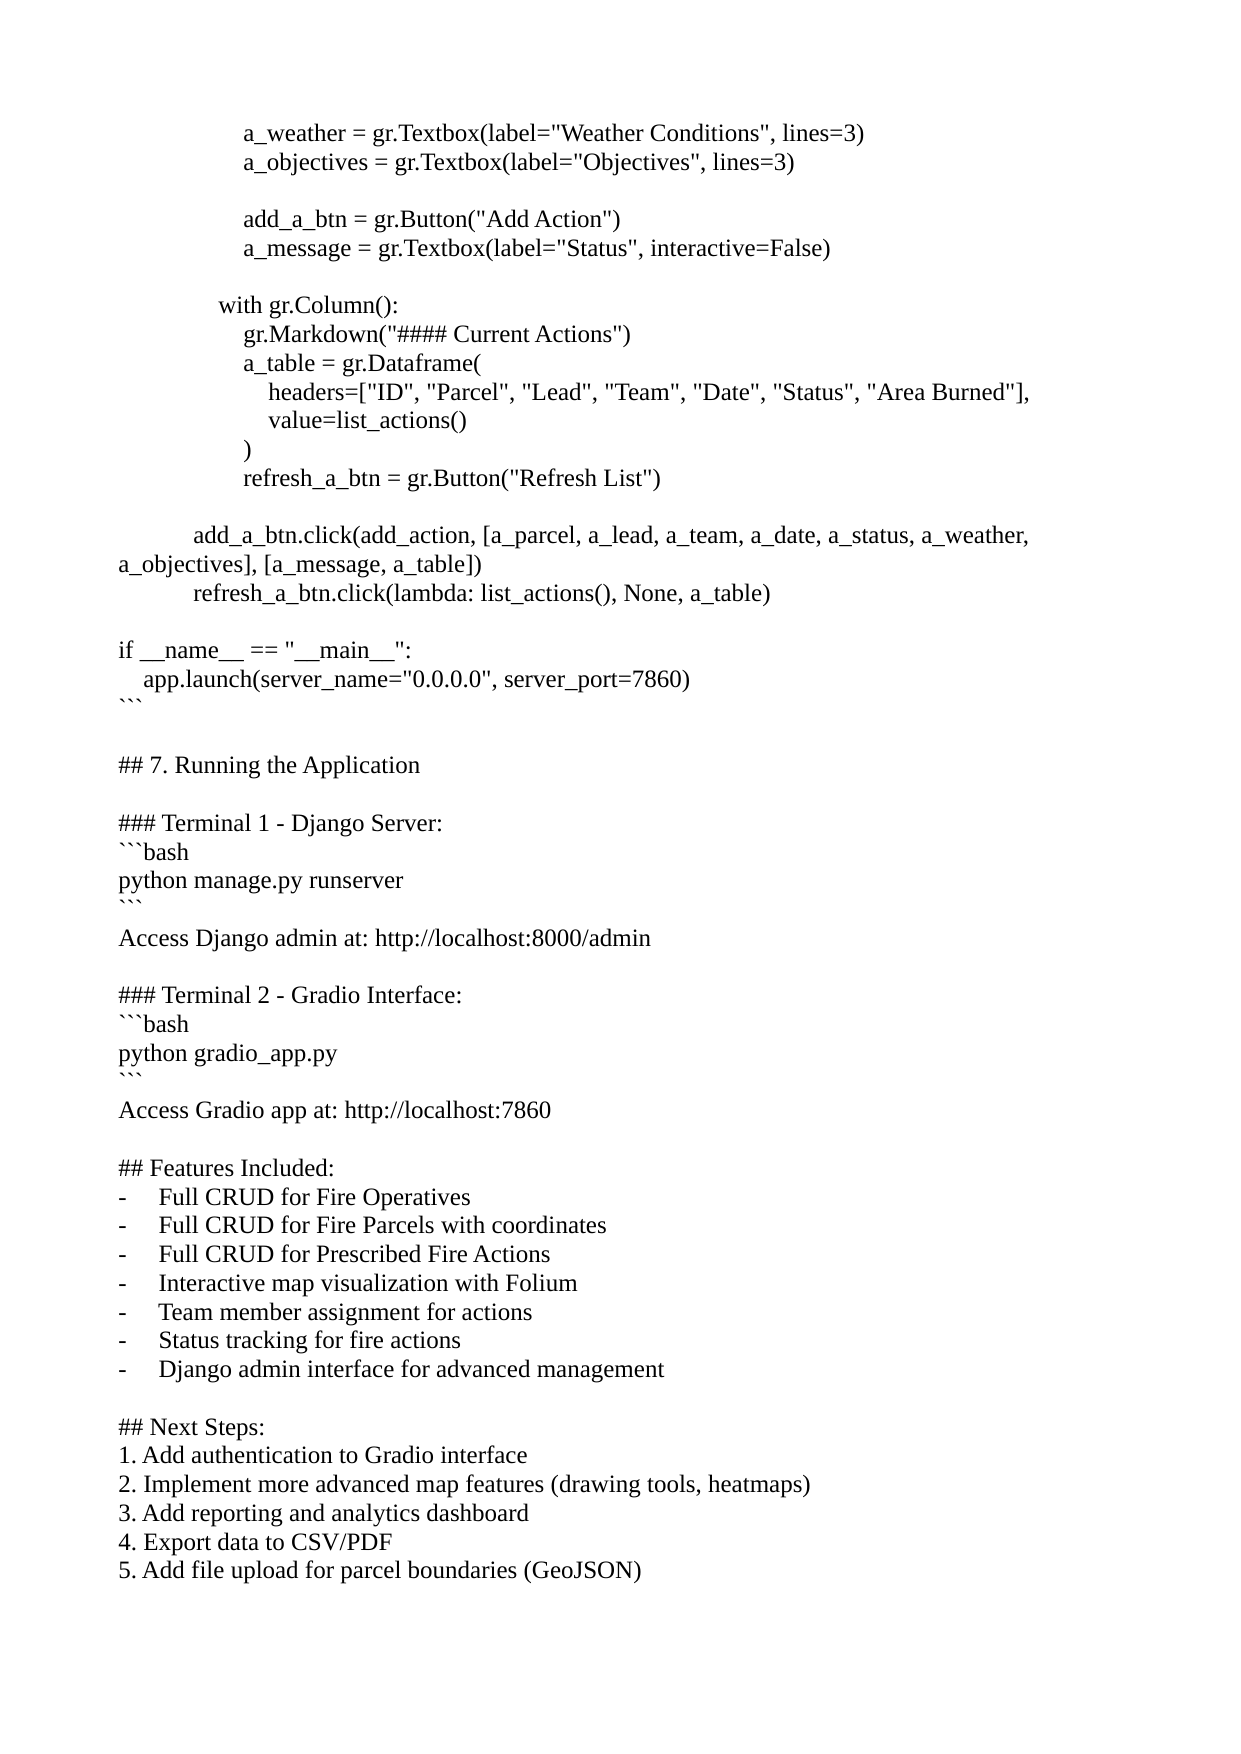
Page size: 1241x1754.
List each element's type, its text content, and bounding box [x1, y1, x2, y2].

text - ✅ Interactive map visualization with Folium [118, 1268, 1122, 1297]
text ### Terminal 1 - Django Server: [118, 808, 1122, 837]
text ```bash [118, 837, 1122, 866]
text add_a_btn.click(add_action, [a_parcel, a_lead, a_team, a_date, a_status, a_weather, a_objectives], [a_message, a_table]) [118, 521, 1122, 578]
text 2. Implement more advanced map features (drawing tools, heatmaps) [118, 1469, 1122, 1498]
text ### Terminal 2 - Gradio Interface: [118, 981, 1122, 1009]
text headers=["ID", "Parcel", "Lead", "Team", "Date", "Status", "Area Burned"], [118, 377, 1122, 406]
text - ✅ Status tracking for fire actions [118, 1326, 1122, 1354]
text ) [118, 434, 1122, 463]
text 4. Export data to CSV/PDF [118, 1527, 1122, 1556]
text refresh_a_btn.click(lambda: list_actions(), None, a_table) [118, 578, 1122, 607]
text with gr.Column(): [118, 291, 1122, 319]
text a_weather = gr.Textbox(label="Weather Conditions", lines=3) [118, 118, 1122, 147]
text Access Django admin at: http://localhost:8000/admin [118, 923, 1122, 952]
text - ✅ Full CRUD for Fire Parcels with coordinates [118, 1211, 1122, 1239]
text if __name__ == "__main__": [118, 636, 1122, 664]
text ``` [118, 1067, 1122, 1096]
text - ✅ Full CRUD for Prescribed Fire Actions [118, 1239, 1122, 1268]
text ## Features Included: [118, 1153, 1122, 1182]
text ```bash [118, 1009, 1122, 1038]
text refresh_a_btn = gr.Button("Refresh List") [118, 463, 1122, 492]
text python manage.py runserver [118, 866, 1122, 894]
text 5. Add file upload for parcel boundaries (GeoJSON) [118, 1556, 1122, 1584]
text ``` [118, 894, 1122, 923]
text gr.Markdown("#### Current Actions") [118, 319, 1122, 348]
text python gradio_app.py [118, 1038, 1122, 1067]
text 1. Add authentication to Gradio interface [118, 1441, 1122, 1469]
text 3. Add reporting and analytics dashboard [118, 1498, 1122, 1527]
text value=list_actions() [118, 406, 1122, 434]
text a_message = gr.Textbox(label="Status", interactive=False) [118, 233, 1122, 262]
text - ✅ Django admin interface for advanced management [118, 1354, 1122, 1383]
text - ✅ Full CRUD for Fire Operatives [118, 1182, 1122, 1211]
text add_a_btn = gr.Button("Add Action") [118, 204, 1122, 233]
text a_objectives = gr.Textbox(label="Objectives", lines=3) [118, 147, 1122, 176]
text app.launch(server_name="0.0.0.0", server_port=7860) [118, 664, 1122, 693]
text ## 7. Running the Application [118, 751, 1122, 779]
text ``` [118, 693, 1122, 722]
text a_table = gr.Dataframe( [118, 348, 1122, 377]
text - ✅ Team member assignment for actions [118, 1297, 1122, 1326]
text Access Gradio app at: http://localhost:7860 [118, 1096, 1122, 1124]
text ## Next Steps: [118, 1412, 1122, 1441]
